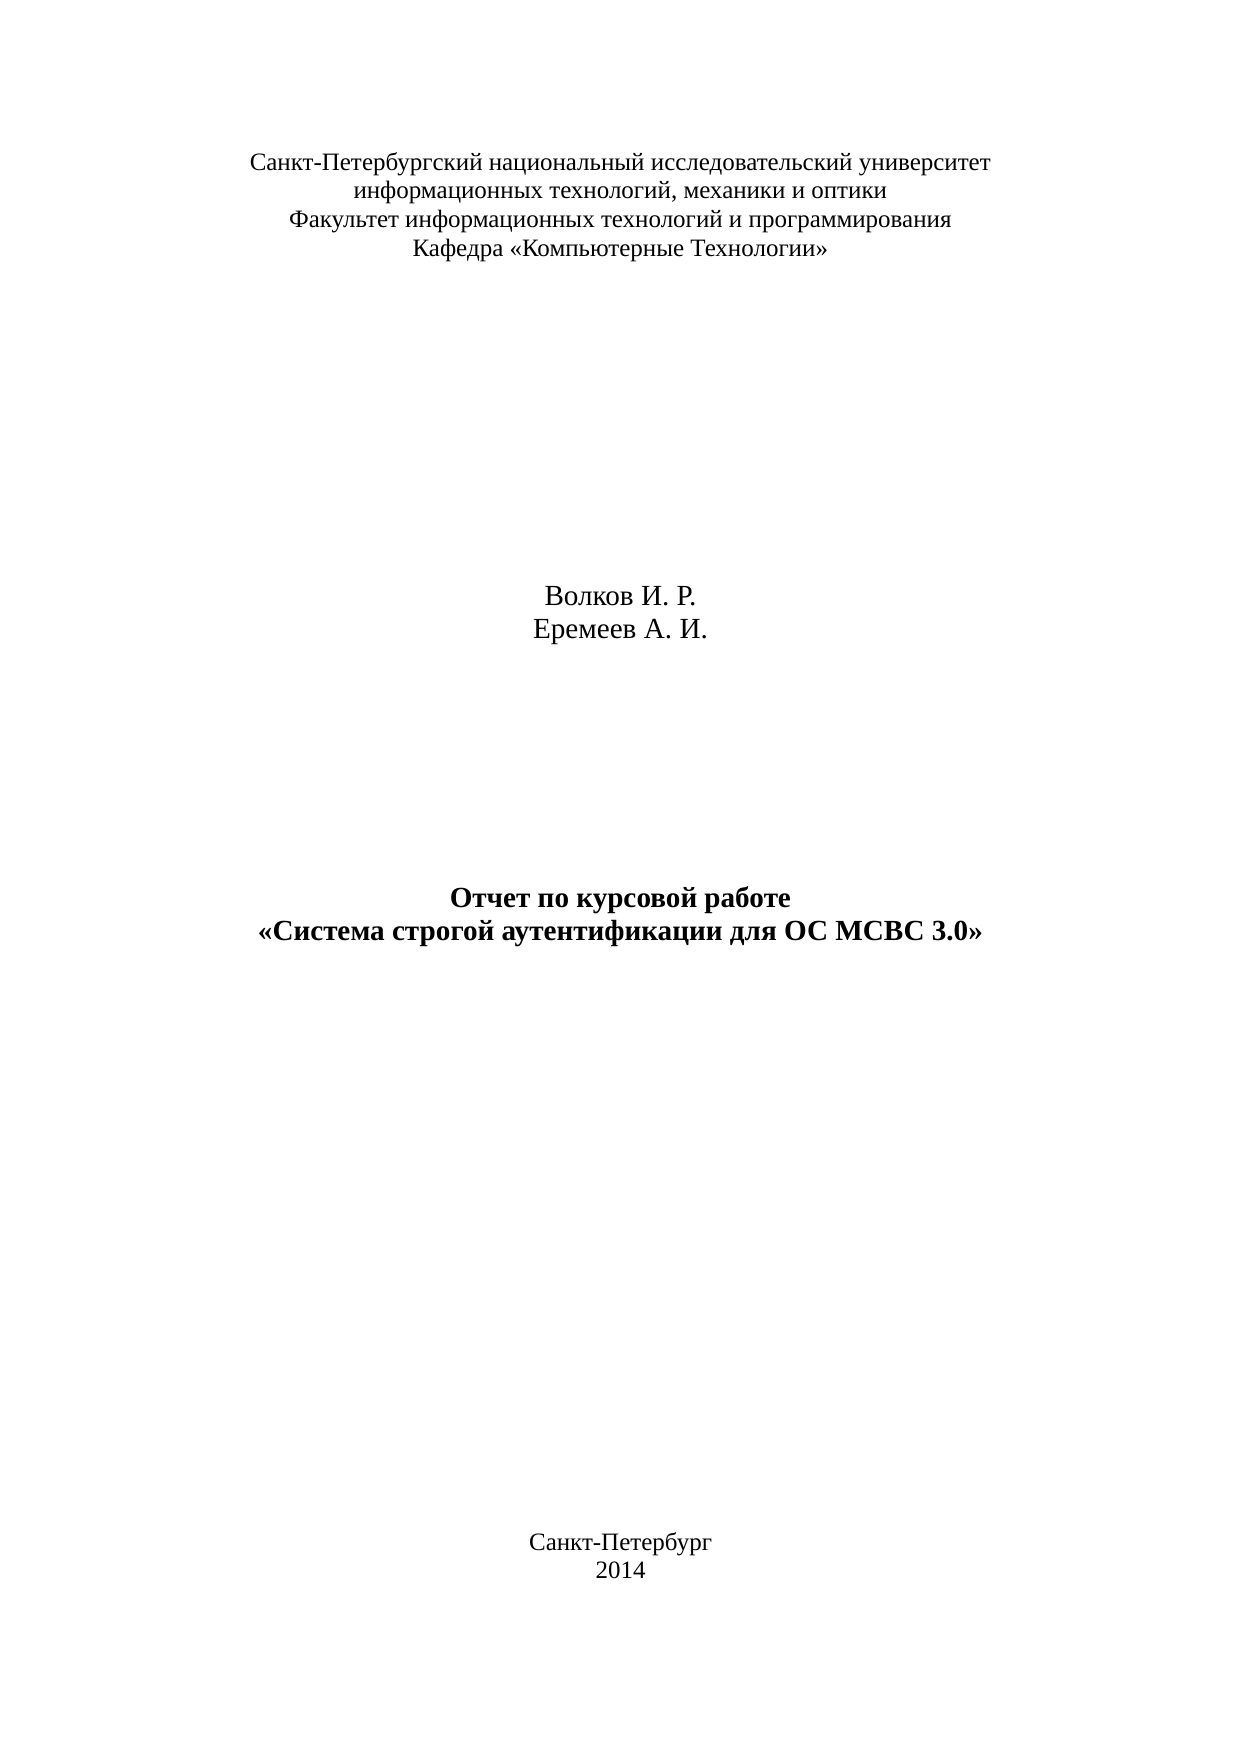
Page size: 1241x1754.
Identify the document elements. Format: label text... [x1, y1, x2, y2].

text Еремеев А. И. [118, 612, 1122, 645]
text Кафедра «Компьютерные Технологии» [118, 233, 1122, 262]
text Волков И. Р. [118, 578, 1122, 612]
text Отчет по курсовой работе [118, 880, 1122, 913]
text Факультет информационных технологий и программирования [118, 204, 1122, 233]
text информационных технологий, механики и оптики [118, 176, 1122, 204]
text «Система строгой аутентификации для ОС МСВС 3.0» [118, 913, 1122, 947]
text Санкт-Петербургский национальный исследовательский университет [118, 147, 1122, 176]
text 2014 [118, 1556, 1122, 1584]
text Санкт-Петербург [118, 1527, 1122, 1556]
